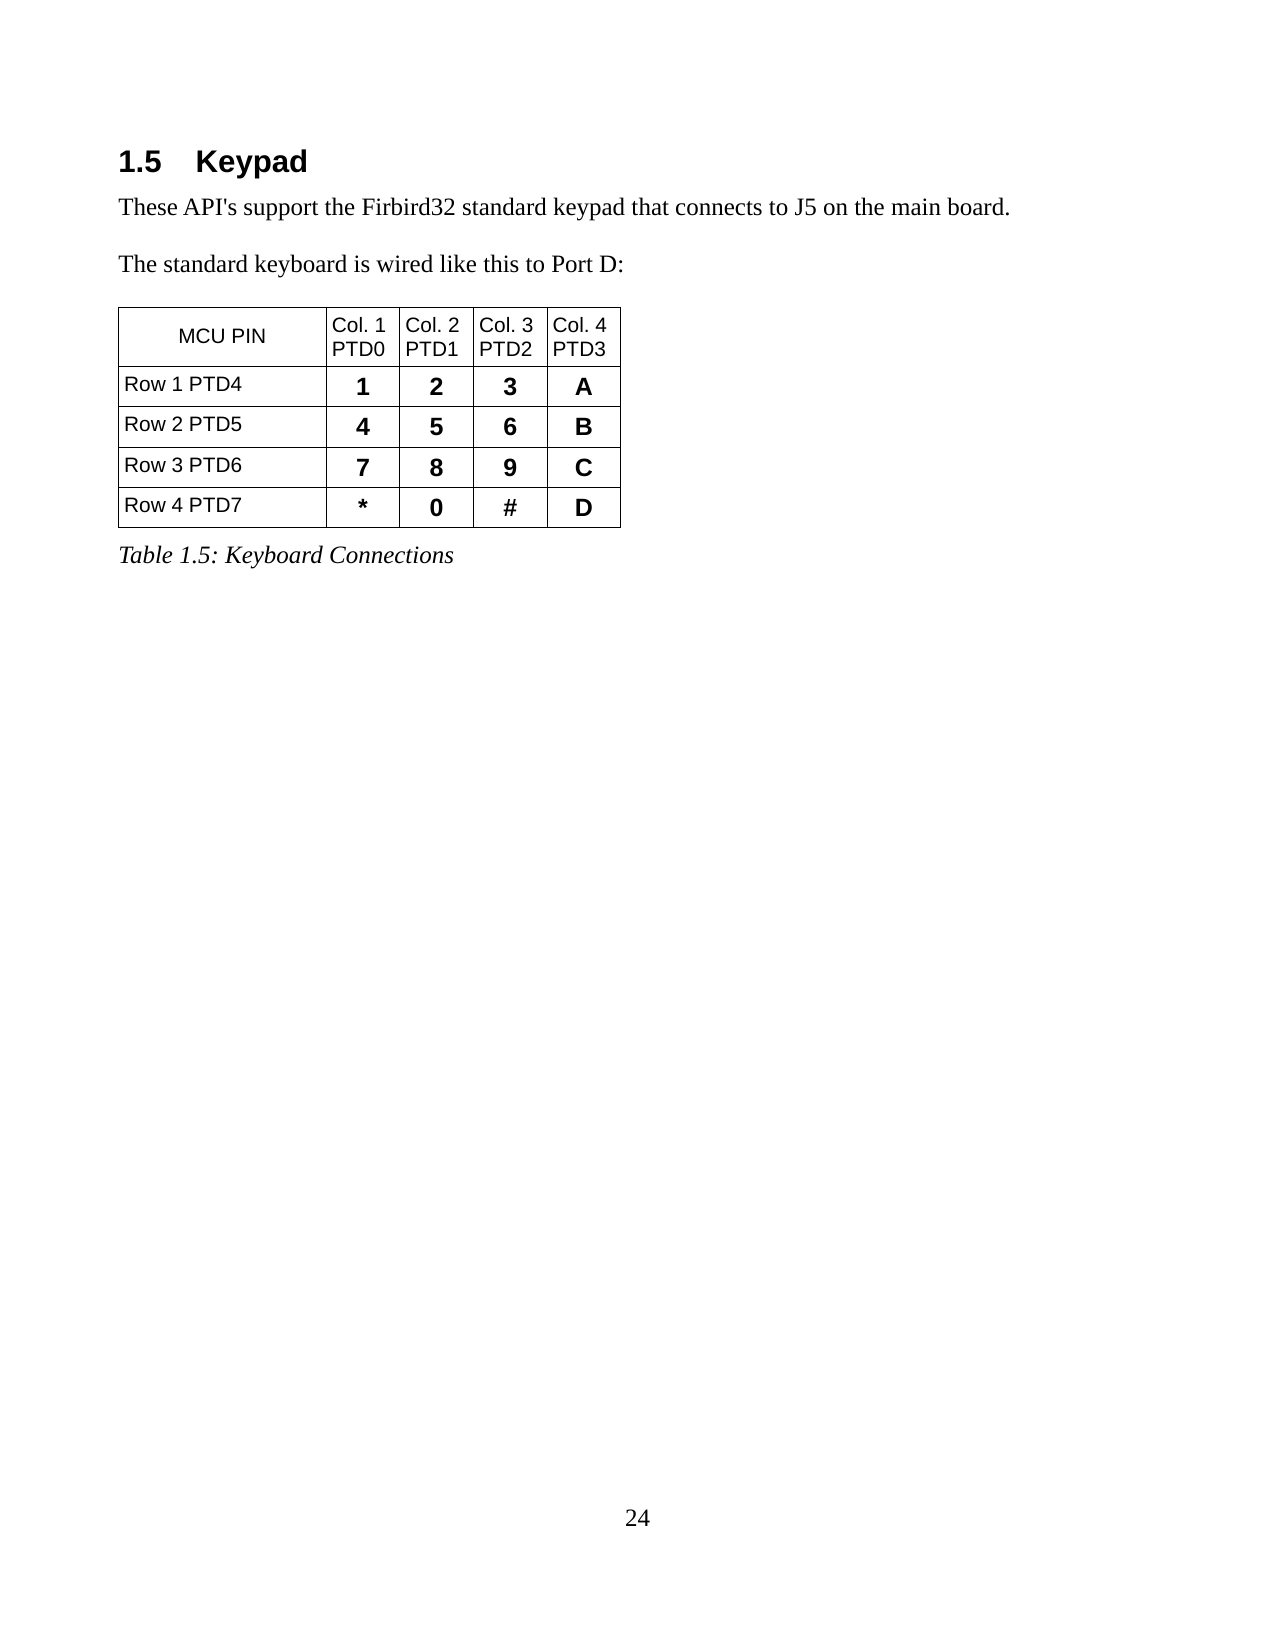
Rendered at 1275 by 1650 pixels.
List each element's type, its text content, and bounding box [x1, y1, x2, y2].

table_cell 9 [474, 448, 547, 487]
table_cell B [548, 407, 620, 447]
text These API's support the Firbird32 standard keypad that connects to J5 on the main board. [118, 192, 1157, 220]
text The standard keyboard is wired like this to Port D: [118, 249, 1157, 278]
text Table 1.5: Keyboard Connections [118, 540, 1157, 569]
table_cell A [548, 367, 620, 406]
subtitle Keypad [118, 143, 1157, 179]
table_cell 6 [474, 407, 547, 447]
table_cell D [548, 488, 620, 527]
table_cell 5 [400, 407, 473, 447]
table_cell 0 [400, 488, 473, 527]
table_header Col. 4 PTD3 [548, 308, 620, 366]
table_cell Row 1 PTD4 [119, 367, 326, 406]
table_cell Row 2 PTD5 [119, 407, 326, 447]
table_cell Row 4 PTD7 [119, 488, 326, 527]
table_header Col. 1 PTD0 [327, 308, 399, 366]
table_header MCU PIN [119, 308, 326, 366]
table_header Col. 2 PTD1 [400, 308, 473, 366]
table_cell 3 [474, 367, 547, 406]
table_cell 7 [327, 448, 399, 487]
table_header Col. 3 PTD2 [474, 308, 547, 366]
table_cell # [474, 488, 547, 527]
table_cell C [548, 448, 620, 487]
table_cell 1 [327, 367, 399, 406]
table_cell * [327, 488, 399, 527]
table_cell Row 3 PTD6 [119, 448, 326, 487]
table_cell 8 [400, 448, 473, 487]
table_cell 4 [327, 407, 399, 447]
table_cell 2 [400, 367, 473, 406]
